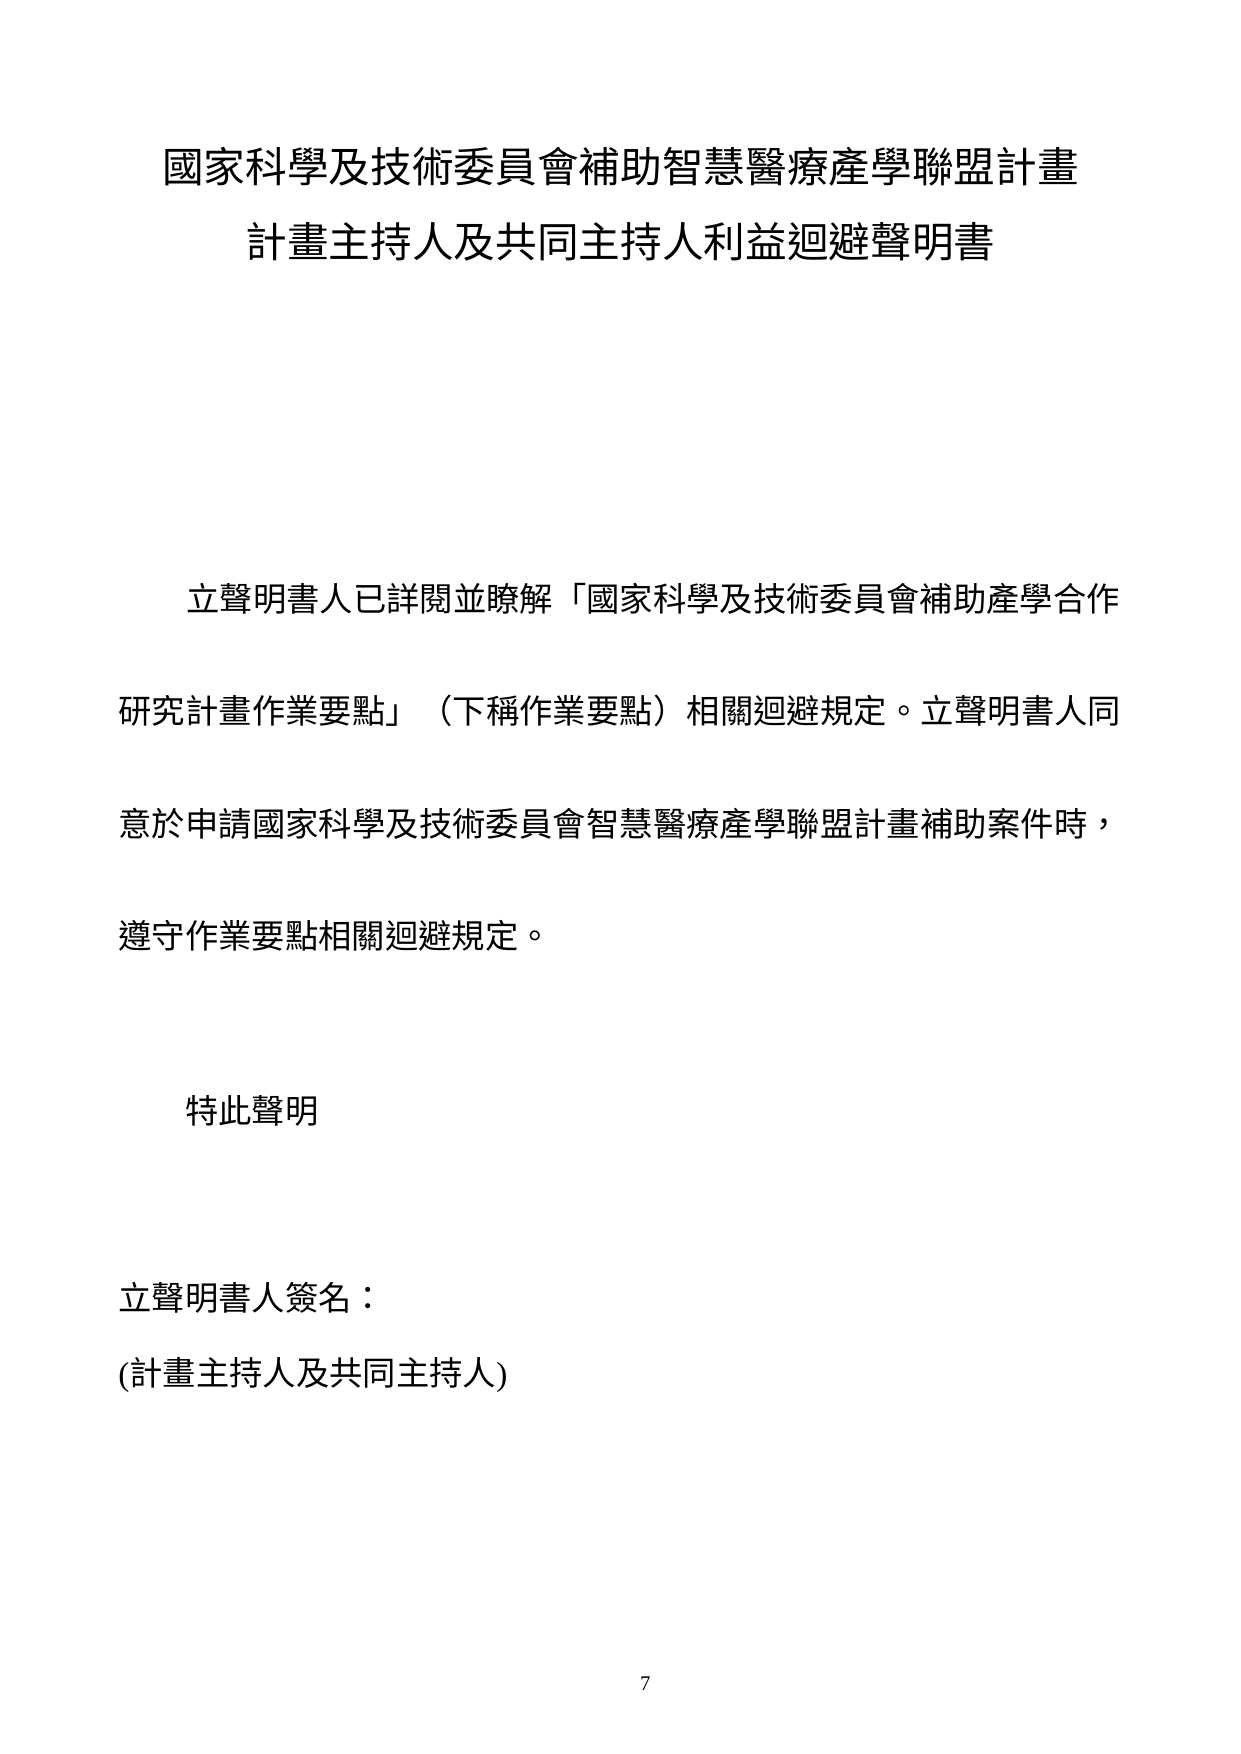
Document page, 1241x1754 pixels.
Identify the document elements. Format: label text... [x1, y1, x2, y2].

text 特此聲明 [118, 1071, 1122, 1146]
text 國家科學及技術委員會補助智慧醫療產學聯盟計畫 [118, 127, 1122, 202]
subtitle 計畫主持人及共同主持人利益迴避聲明書 [118, 202, 1122, 277]
text (計畫主持人及共同主持人) [118, 1333, 1122, 1408]
text 立聲明書人已詳閱並瞭解「國家科學及技術委員會補助產學合作研究計畫作業要點」（下稱作業要點）相關迴避規定。立聲明書人同意於申請國家科學及技術委員會智慧醫療產學聯盟計畫補助案件時，遵守作業要點相關迴避規定。 [118, 559, 1122, 972]
text 立聲明書人簽名： [118, 1258, 1122, 1333]
